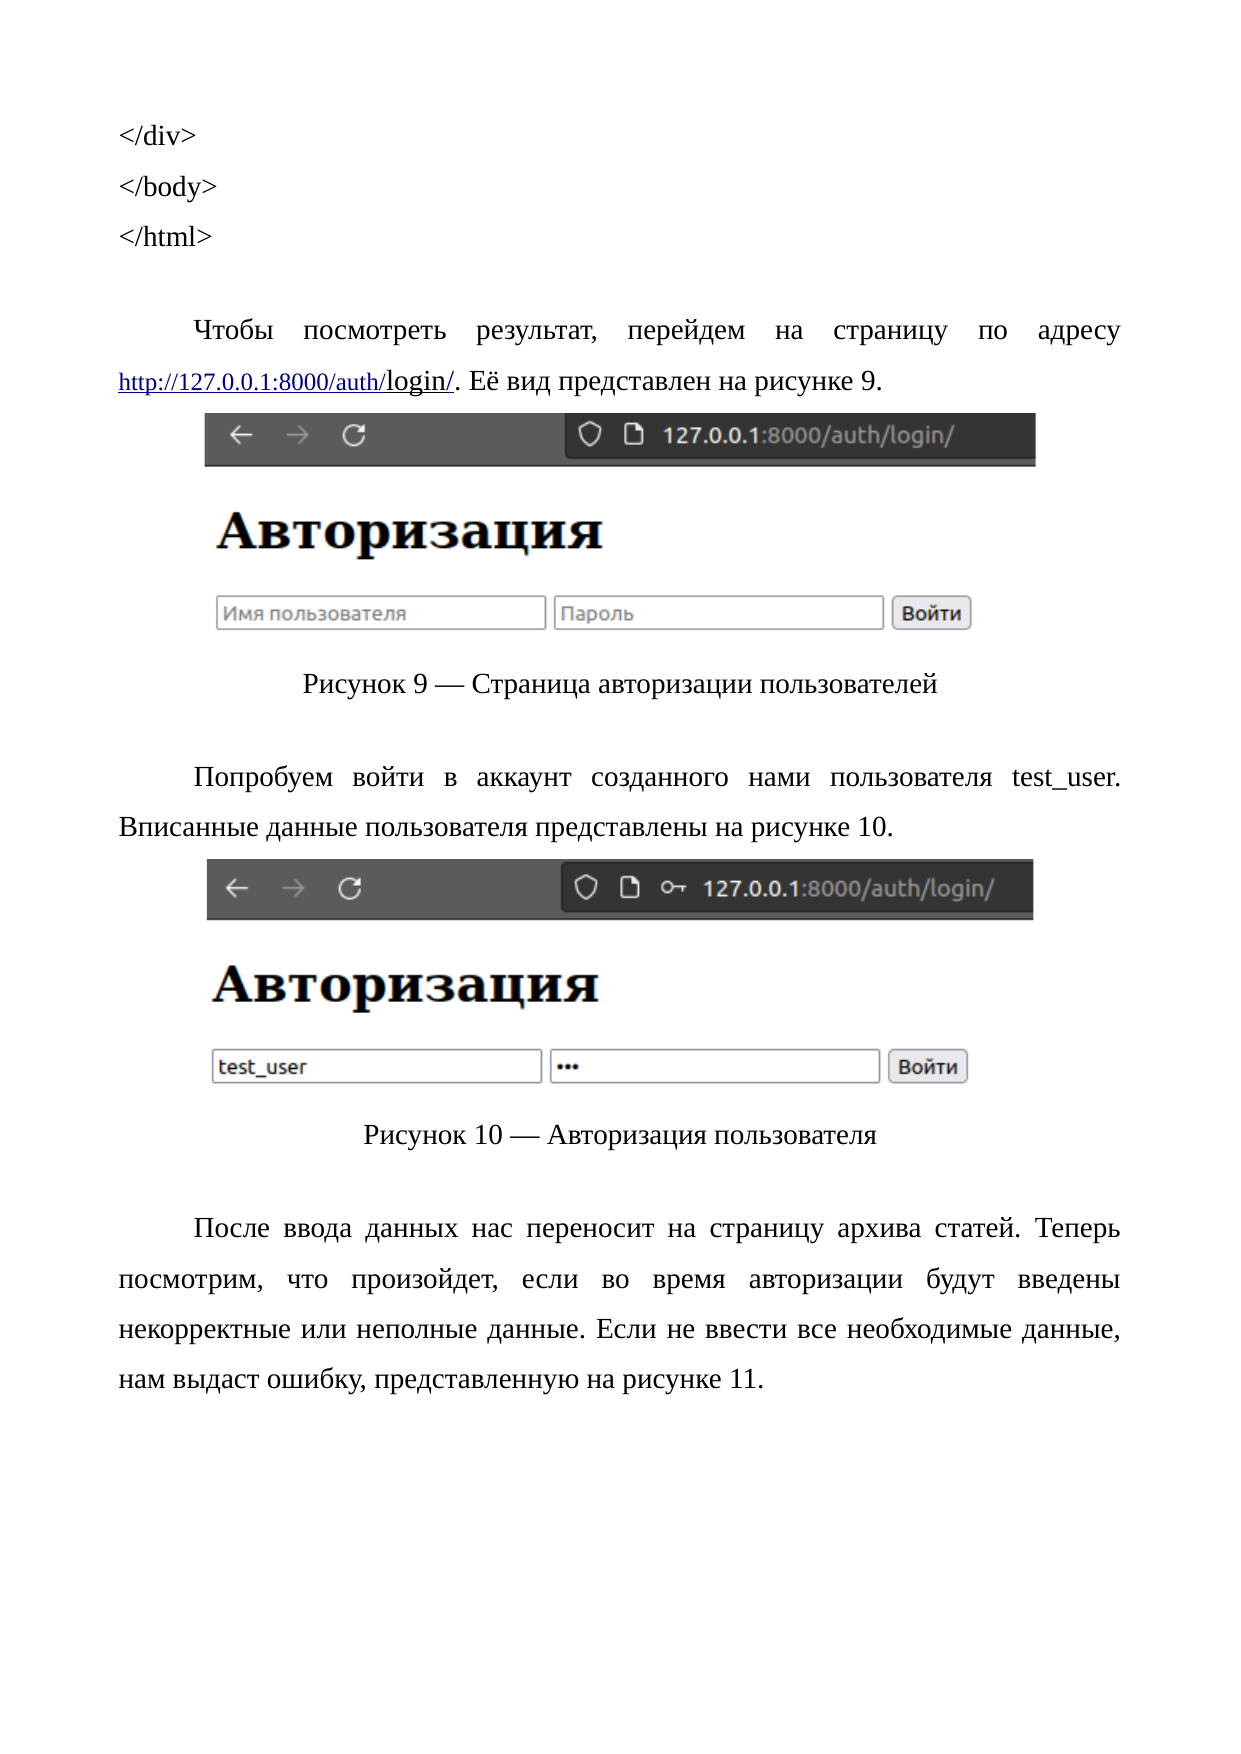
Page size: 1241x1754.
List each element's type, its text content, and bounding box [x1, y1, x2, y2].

text </html> [118, 219, 1122, 252]
text Чтобы посмотреть результат, перейдем на страницу по адресу http://127.0.0.1:8000/auth/login/. Её вид представлен на рисунке 9. [118, 312, 1122, 396]
text Рисунок 9 — Страница авторизации пользователей [118, 413, 1122, 699]
picture [206, 859, 1034, 1101]
text Попробуем войти в аккаунт созданного нами пользователя test_user. Вписанные данные пользователя представлены на рисунке 10. [118, 759, 1122, 843]
text После ввода данных нас переносит на страницу архива статей. Теперь посмотрим, что произойдет, если во время авторизации будут введены некорректные или неполные данные. Если не ввести все необходимые данные, нам выдаст ошибку, представленную на рисунке 11. [118, 1211, 1122, 1395]
text Рисунок 10 — Авторизация пользователя [118, 860, 1122, 1151]
text </body> [118, 169, 1122, 202]
picture [204, 413, 1036, 649]
text </div> [118, 118, 1122, 152]
